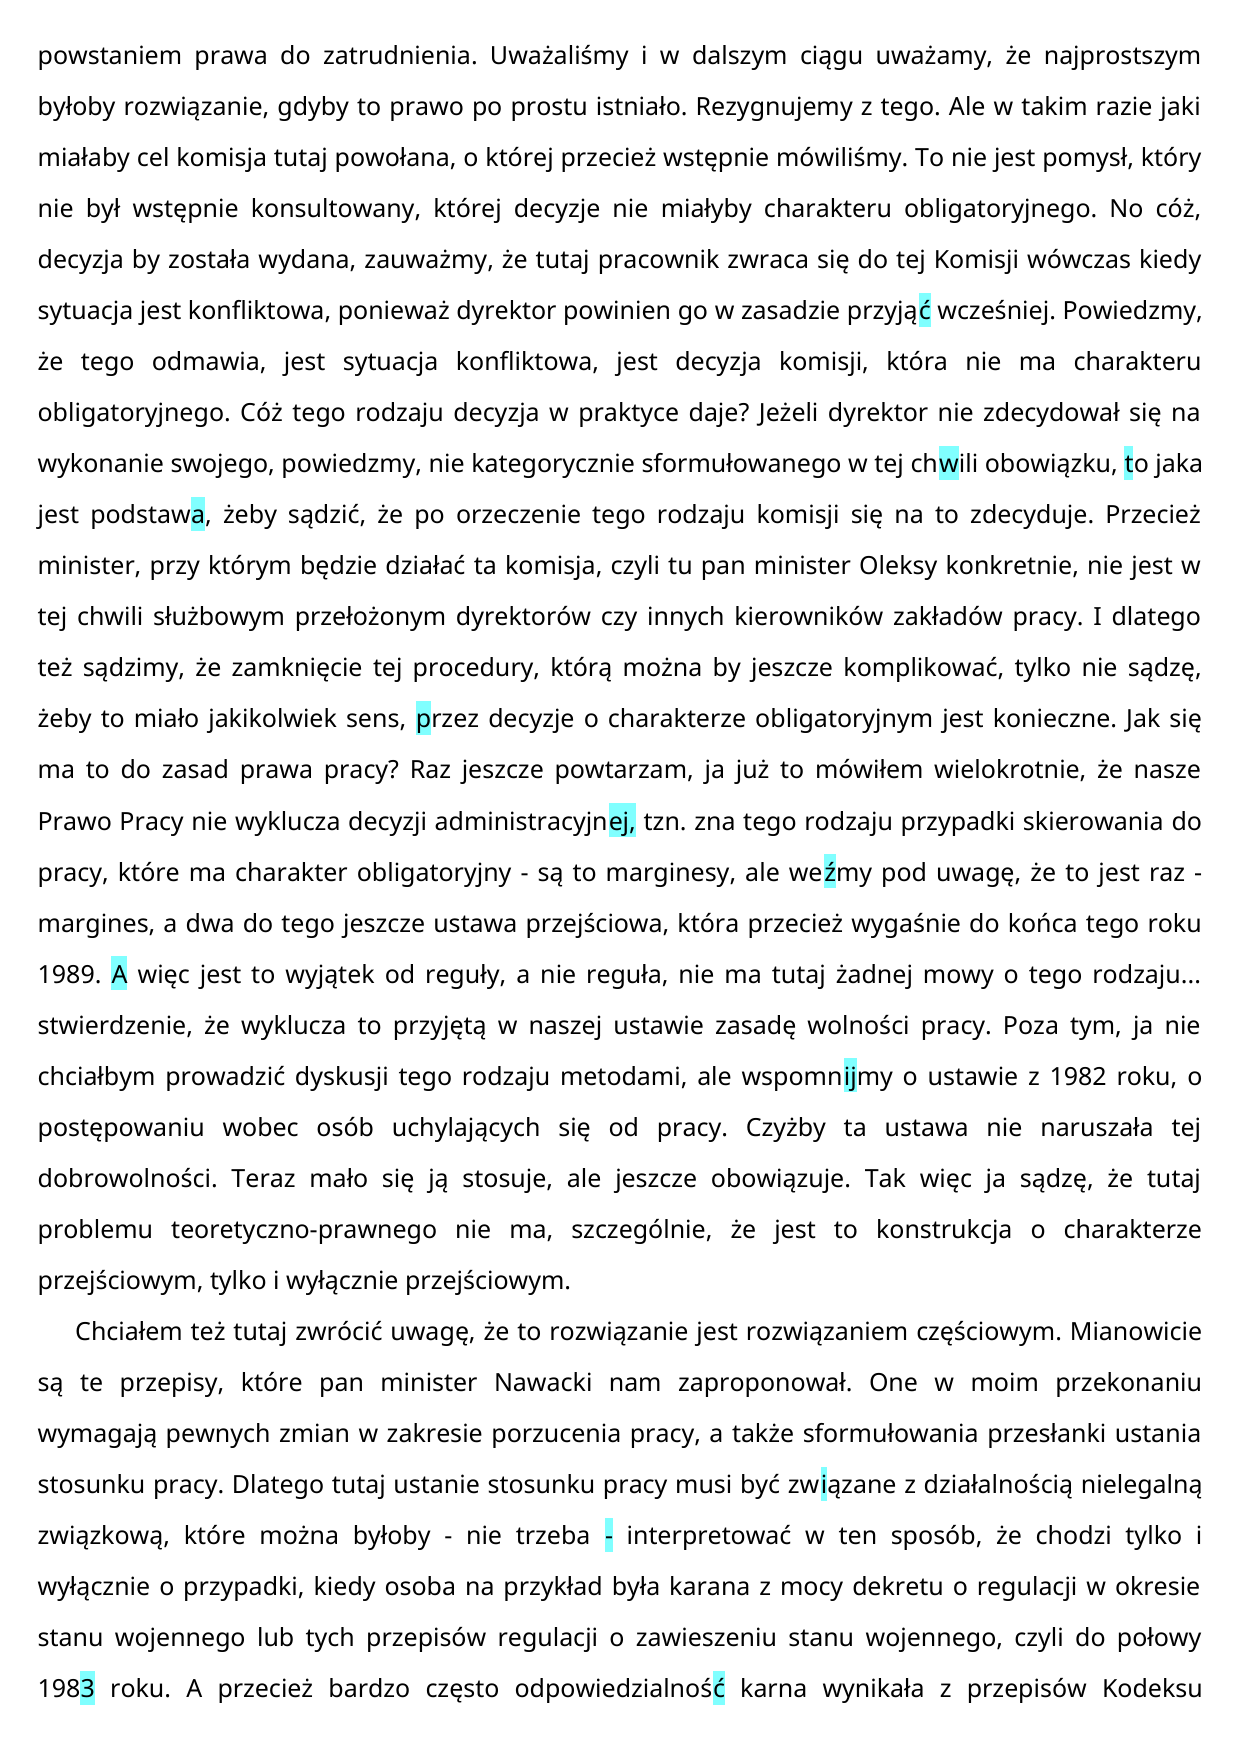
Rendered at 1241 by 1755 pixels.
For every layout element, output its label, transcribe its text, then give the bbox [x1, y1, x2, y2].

text powstaniem prawa do zatrudnienia. Uważaliśmy i w dalszym ciągu uważamy, że najprostszym byłoby rozwiązanie, gdyby to prawo po prostu istniało. Rezygnujemy z tego. Ale w takim razie jaki miałaby cel komisja tutaj powołana, o której przecież wstępnie mówiliśmy. To nie jest pomysł, który nie był wstępnie konsultowany, której decyzje nie miałyby charakteru obligatoryjnego. No cóż, decyzja by została wydana, zauważmy, że tutaj pracownik zwraca się do tej Komisji wówczas kiedy sytuacja jest konfliktowa, ponieważ dyrektor powinien go w zasadzie przyjąć wcześniej. Powiedzmy, że tego odmawia, jest sytuacja konfliktowa, jest decyzja komisji, która nie ma charakteru obligatoryjnego. Cóż tego rodzaju decyzja w praktyce daje? Jeżeli dyrektor nie zdecydował się na wykonanie swojego, powiedzmy, nie kategorycznie sformułowanego w tej chwili obowiązku, to jaka jest podstawa, żeby sądzić, że po orzeczenie tego rodzaju komisji się na to zdecyduje. Przecież minister, przy którym będzie działać ta komisja, czyli tu pan minister Oleksy konkretnie, nie jest w tej chwili służbowym przełożonym dyrektorów czy innych kierowników zakładów pracy. I dlatego też sądzimy, że zamknięcie tej procedury, którą można by jeszcze komplikować, tylko nie sądzę, żeby to miało jakikolwiek sens, przez decyzje o charakterze obligatoryjnym jest konieczne. Jak się ma to do zasad prawa pracy? Raz jeszcze powtarzam, ja już to mówiłem wielokrotnie, że nasze Prawo Pracy nie wyklucza decyzji administracyjnej, tzn. zna tego rodzaju przypadki skierowania do pracy, które ma charakter obligatoryjny - są to marginesy, ale weźmy pod uwagę, że to jest raz - margines, a dwa do tego jeszcze ustawa przejściowa, która przecież wygaśnie do końca tego roku 1989. A więc jest to wyjątek od reguły, a nie reguła, nie ma tutaj żadnej mowy o tego rodzaju... stwierdzenie, że wyklucza to przyjętą w naszej ustawie zasadę wolności pracy. Poza tym, ja nie chciałbym prowadzić dyskusji tego rodzaju metodami, ale wspomnijmy o ustawie z 1982 roku, o postępowaniu wobec osób uchylających się od pracy. Czyżby ta ustawa nie naruszała tej dobrowolności. Teraz mało się ją stosuje, ale jeszcze obowiązuje. Tak więc ja sądzę, że tutaj problemu teoretyczno-prawnego nie ma, szczególnie, że jest to konstrukcja o charakterze przejściowym, tylko i wyłącznie przejściowym. [37, 37, 1203, 1297]
text Chciałem też tutaj zwrócić uwagę, że to rozwiązanie jest rozwiązaniem częściowym. Mianowicie są te przepisy, które pan minister Nawacki nam zaproponował. One w moim przekonaniu wymagają pewnych zmian w zakresie porzucenia pracy, a także sformułowania przesłanki ustania stosunku pracy. Dlatego tutaj ustanie stosunku pracy musi być związane z działalnością nielegalną związkową, które można byłoby - nie trzeba - interpretować w ten sposób, że chodzi tylko i wyłącznie o przypadki, kiedy osoba na przykład była karana z mocy dekretu o regulacji w okresie stanu wojennego lub tych przepisów regulacji o zawieszeniu stanu wojennego, czyli do połowy 1983 roku. A przecież bardzo często odpowiedzialność karna wynikała z przepisów Kodeksu [37, 1313, 1203, 1705]
